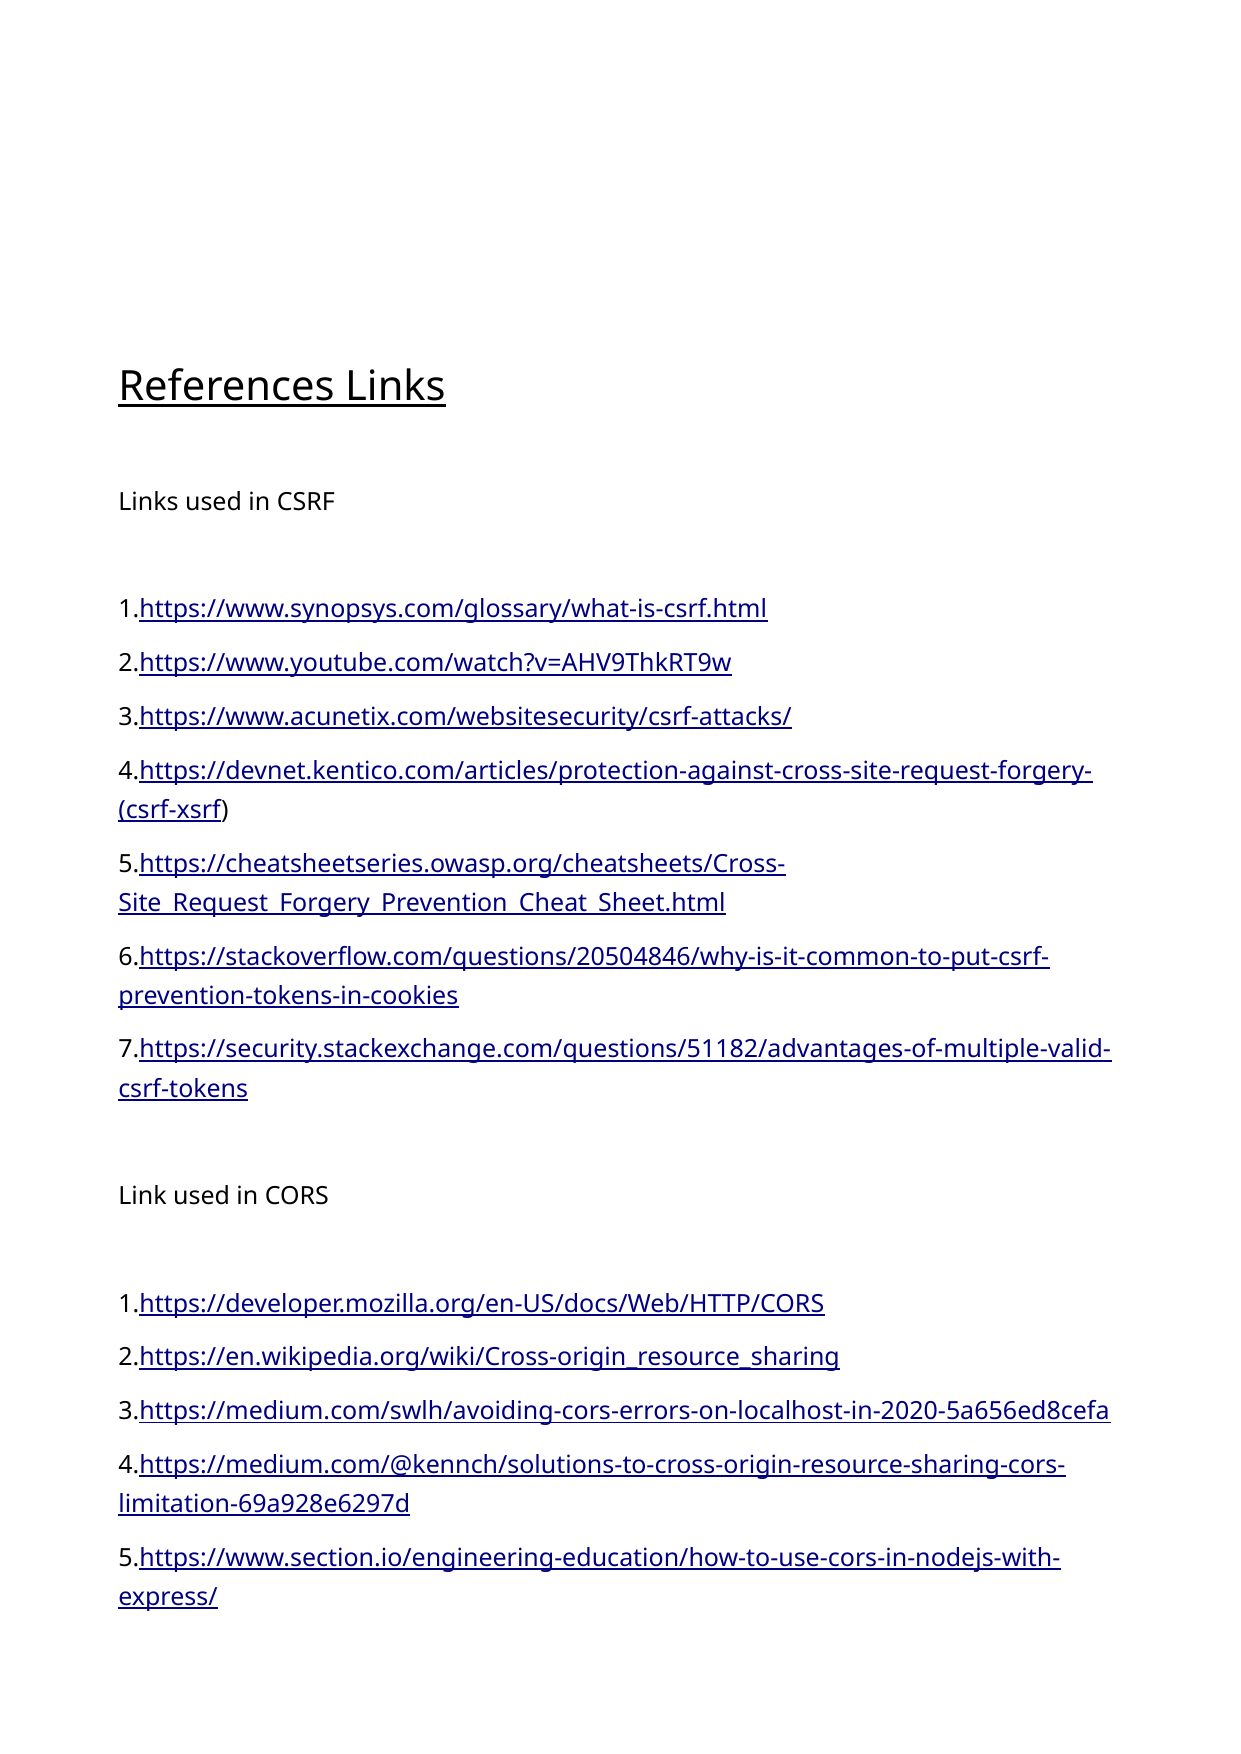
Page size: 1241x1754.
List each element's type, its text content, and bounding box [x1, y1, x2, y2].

text 1.https://developer.mozilla.org/en-US/docs/Web/HTTP/CORS [118, 1285, 1122, 1319]
text Links used in CSRF [118, 483, 1122, 518]
text 6.https://stackoverflow.com/questions/20504846/why-is-it-common-to-put-csrf-prevention-tokens-in-cookies [118, 938, 1122, 1011]
text References Links [118, 356, 1122, 413]
text 2.https://www.youtube.com/watch?v=AHV9ThkRT9w [118, 645, 1122, 679]
text 4.https://medium.com/@kennch/solutions-to-cross-origin-resource-sharing-cors-limitation-69a928e6297d [118, 1446, 1122, 1520]
text 5.https://www.section.io/engineering-education/how-to-use-cors-in-nodejs-with-express/ [118, 1539, 1122, 1613]
text 5.https://cheatsheetseries.owasp.org/cheatsheets/Cross-Site_Request_Forgery_Prevention_Cheat_Sheet.html [118, 845, 1122, 918]
text 1.https://www.synopsys.com/glossary/what-is-csrf.html [118, 591, 1122, 625]
text 2.https://en.wikipedia.org/wiki/Cross-origin_resource_sharing [118, 1339, 1122, 1373]
text 3.https://medium.com/swlh/avoiding-cors-errors-on-localhost-in-2020-5a656ed8cefa [118, 1393, 1122, 1427]
text Link used in CORS [118, 1178, 1122, 1212]
text 7.https://security.stackexchange.com/questions/51182/advantages-of-multiple-valid-csrf-tokens [118, 1031, 1122, 1104]
text 4.https://devnet.kentico.com/articles/protection-against-cross-site-request-forgery-(csrf-xsrf) [118, 752, 1122, 826]
text 3.https://www.acunetix.com/websitesecurity/csrf-attacks/ [118, 698, 1122, 733]
